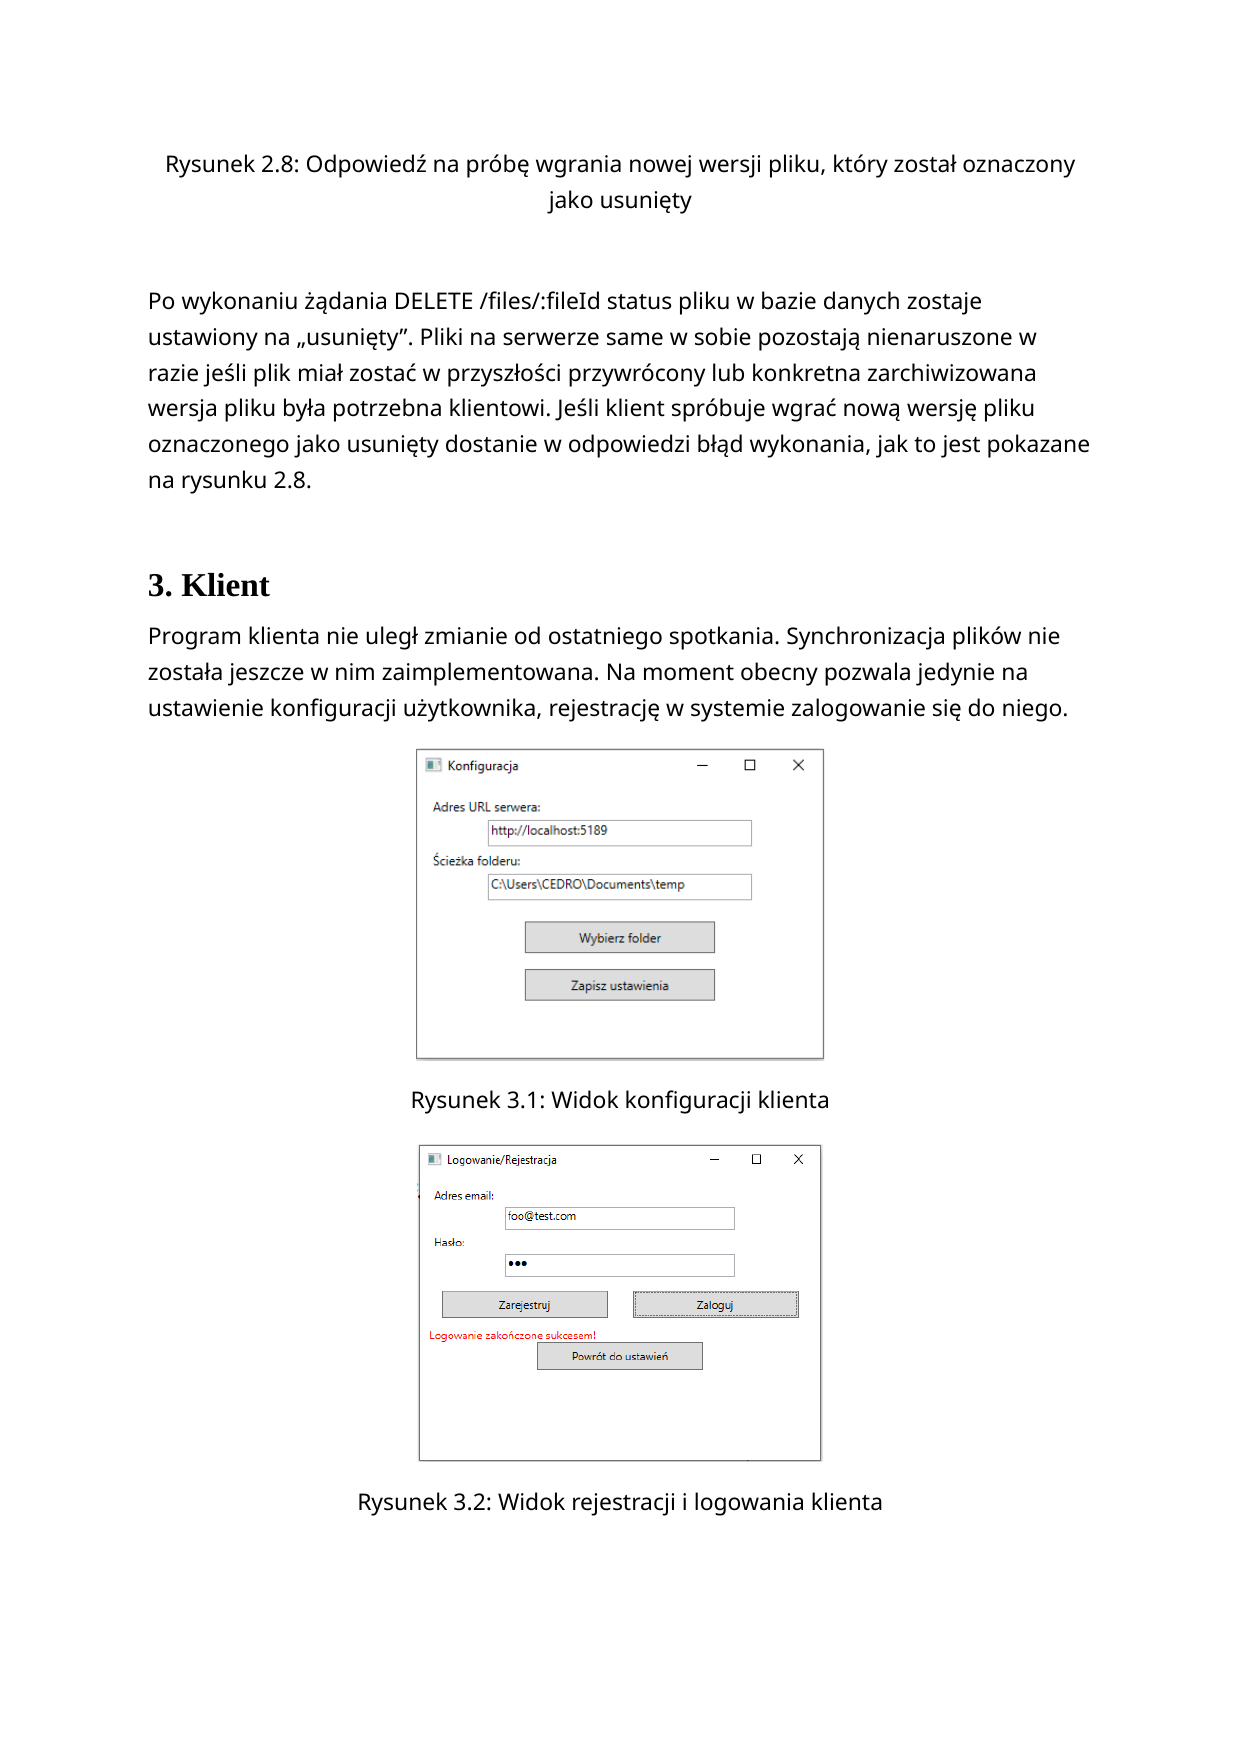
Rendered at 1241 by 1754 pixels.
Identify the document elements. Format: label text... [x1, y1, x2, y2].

text Rysunek 2.8: Odpowiedź na próbę wgrania nowej wersji pliku, który został oznaczony jako usunięty [148, 148, 1093, 215]
text Rysunek 3.2: Widok rejestracji i logowania klienta [148, 1135, 1093, 1517]
text Rysunek 3.1: Widok konfiguracji klienta [148, 743, 1093, 1116]
text Program klienta nie uległ zmianie od ostatniego spotkania. Synchronizacja plików nie została jeszcze w nim zaimplementowana. Na moment obecny pozwala jedynie na ustawienie konfiguracji użytkownika, rejestrację w systemie zalogowanie się do niego. [148, 620, 1093, 723]
picture [417, 1144, 823, 1462]
text Po wykonaniu żądania DELETE /files/:fileId status pliku w bazie danych zostaje ustawiony na „usunięty”. Pliki na serwerze same w sobie pozostają nienaruszone w razie jeśli plik miał zostać w przyszłości przywrócony lub konkretna zarchiwizowana wersja pliku była potrzebna klientowi. Jeśli klient spróbuje wgrać nową wersję pliku oznaczonego jako usunięty dostanie w odpowiedzi błąd wykonania, jak to jest pokazane na rysunku 2.8. [148, 284, 1093, 496]
text 3. Klient [148, 565, 1093, 604]
picture [416, 748, 825, 1061]
